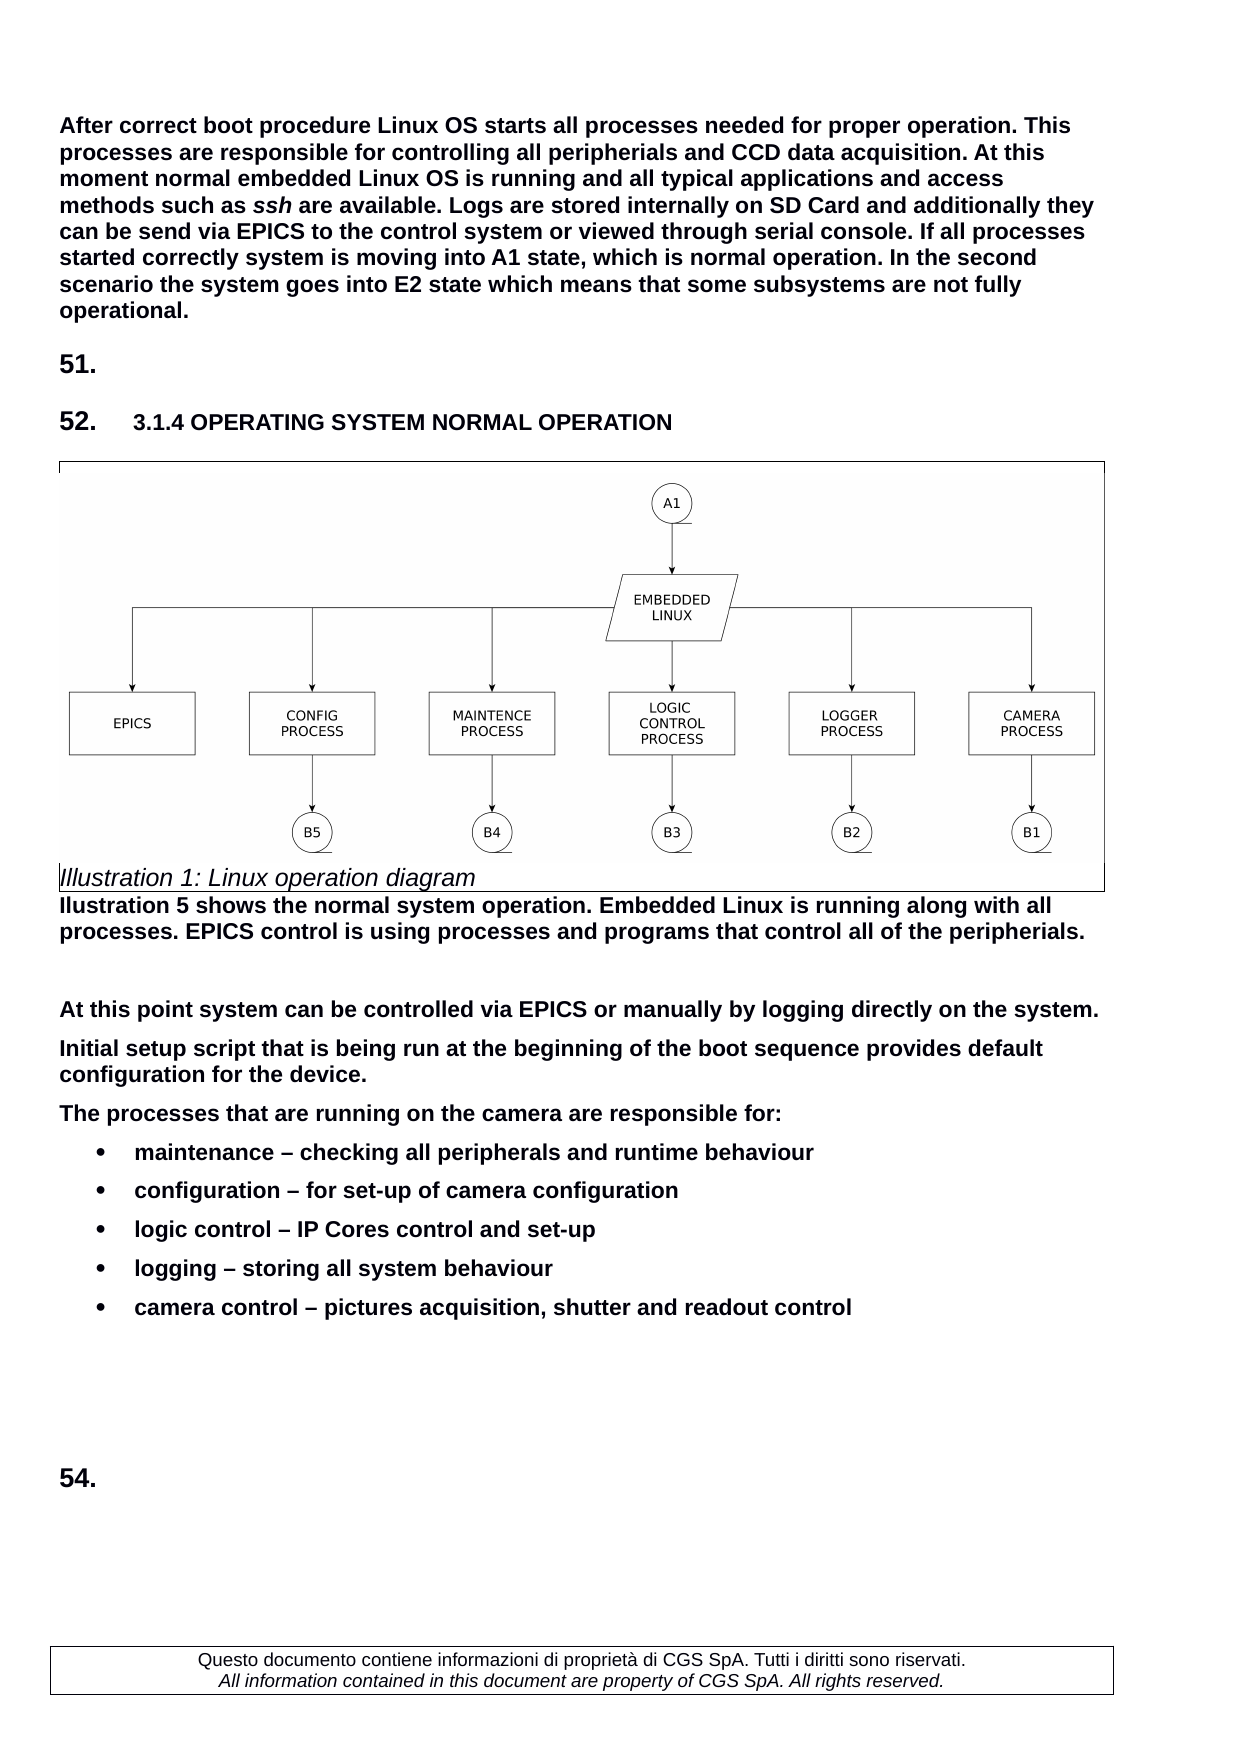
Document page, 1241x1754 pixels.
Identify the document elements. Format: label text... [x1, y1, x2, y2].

text At this point system can be controlled via EPICS or manually by logging directly on the system. [59, 996, 1104, 1022]
text Ilustration 5 shows the normal system operation. Embedded Linux is running along with all processes. EPICS control is using processes and programs that control all of the peripherials. [59, 892, 1104, 944]
list maintenance – checking all peripherals and runtime behaviour [97, 1139, 1104, 1165]
list logic control – IP Cores control and set-up [97, 1216, 1104, 1243]
list configuration – for set-up of camera configuration [97, 1177, 1104, 1204]
list logging – storing all system behaviour [97, 1255, 1104, 1282]
picture [59, 473, 1105, 863]
text Initial setup script that is being run at the beginning of the boot sequence provides default configuration for the device. [59, 1034, 1104, 1087]
text The processes that are running on the camera are responsible for: [59, 1100, 1104, 1126]
subtitle 3.1.4 Operating system normal operation [59, 404, 1104, 436]
list camera control – pictures acquisition, shutter and readout control [97, 1294, 1104, 1320]
text After correct boot procedure Linux OS starts all processes needed for proper operation. This processes are responsible for controlling all peripherials and CCD data acquisition. At this moment normal embedded Linux OS is running and all typical applications and access methods such as ssh are available. Logs are stored internally on SD Card and additionally they can be send via EPICS to the control system or viewed through serial console. If all processes started correctly system is moving into A1 state, which is normal operation. In the second scenario the system goes into E2 state which means that some subsystems are not fully operational. [59, 112, 1104, 323]
list Illustration 1: Linux operation diagram [60, 863, 1104, 891]
